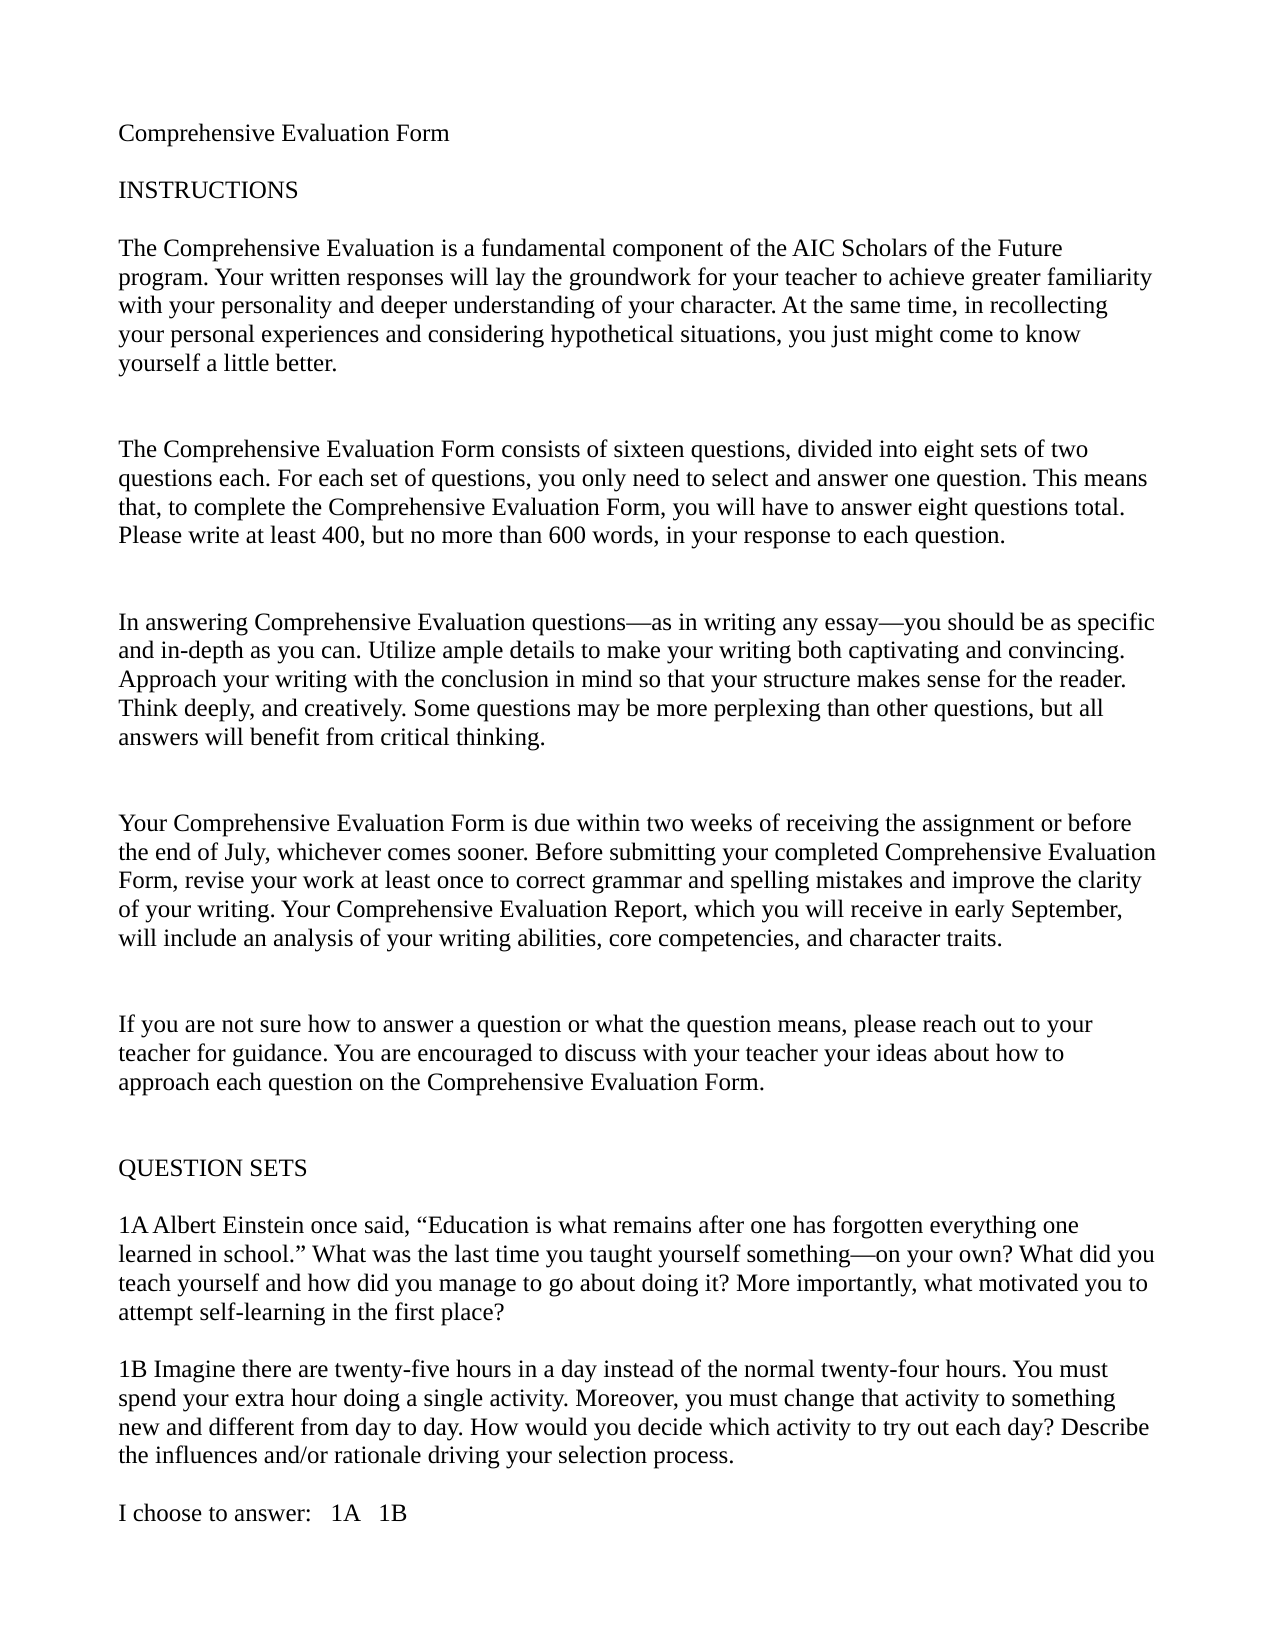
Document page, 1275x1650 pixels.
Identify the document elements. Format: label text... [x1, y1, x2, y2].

text The Comprehensive Evaluation is a fundamental component of the AIC Scholars of the Future program. Your written responses will lay the groundwork for your teacher to achieve greater familiarity with your personality and deeper understanding of your character. At the same time, in recollecting your personal experiences and considering hypothetical situations, you just might come to know yourself a little better. [118, 233, 1157, 377]
text 1A Albert Einstein once said, “Education is what remains after one has forgotten everything one learned in school.” What was the last time you taught yourself something—on your own? What did you teach yourself and how did you manage to go about doing it? More importantly, what motivated you to attempt self-learning in the first place? [118, 1211, 1157, 1326]
text In answering Comprehensive Evaluation questions—as in writing any essay—you should be as specific and in-depth as you can. Utilize ample details to make your writing both captivating and convincing. Approach your writing with the conclusion in mind so that your structure makes sense for the reader. Think deeply, and creatively. Some questions may be more perplexing than other questions, but all answers will benefit from critical thinking. [118, 607, 1157, 751]
text Comprehensive Evaluation Form [118, 118, 1157, 147]
text I choose to answer: 1A 1B [118, 1498, 1157, 1527]
text 1B Imagine there are twenty-five hours in a day instead of the normal twenty-four hours. You must spend your extra hour doing a single activity. Moreover, you must change that activity to something new and different from day to day. How would you decide which activity to try out each day? Describe the influences and/or rationale driving your selection process. [118, 1354, 1157, 1469]
text The Comprehensive Evaluation Form consists of sixteen questions, divided into eight sets of two questions each. For each set of questions, you only need to select and answer one question. This means that, to complete the Comprehensive Evaluation Form, you will have to answer eight questions total. Please write at least 400, but no more than 600 words, in your response to each question. [118, 434, 1157, 549]
text Your Comprehensive Evaluation Form is due within two weeks of receiving the assignment or before the end of July, whichever comes sooner. Before submitting your completed Comprehensive Evaluation Form, revise your work at least once to correct grammar and spelling mistakes and improve the clarity of your writing. Your Comprehensive Evaluation Report, which you will receive in early September, will include an analysis of your writing abilities, core competencies, and character traits. [118, 808, 1157, 952]
text INSTRUCTIONS [118, 176, 1157, 204]
text If you are not sure how to answer a question or what the question means, please reach out to your teacher for guidance. You are encouraged to discuss with your teacher your ideas about how to approach each question on the Comprehensive Evaluation Form. [118, 1009, 1157, 1096]
text QUESTION SETS [118, 1153, 1157, 1182]
